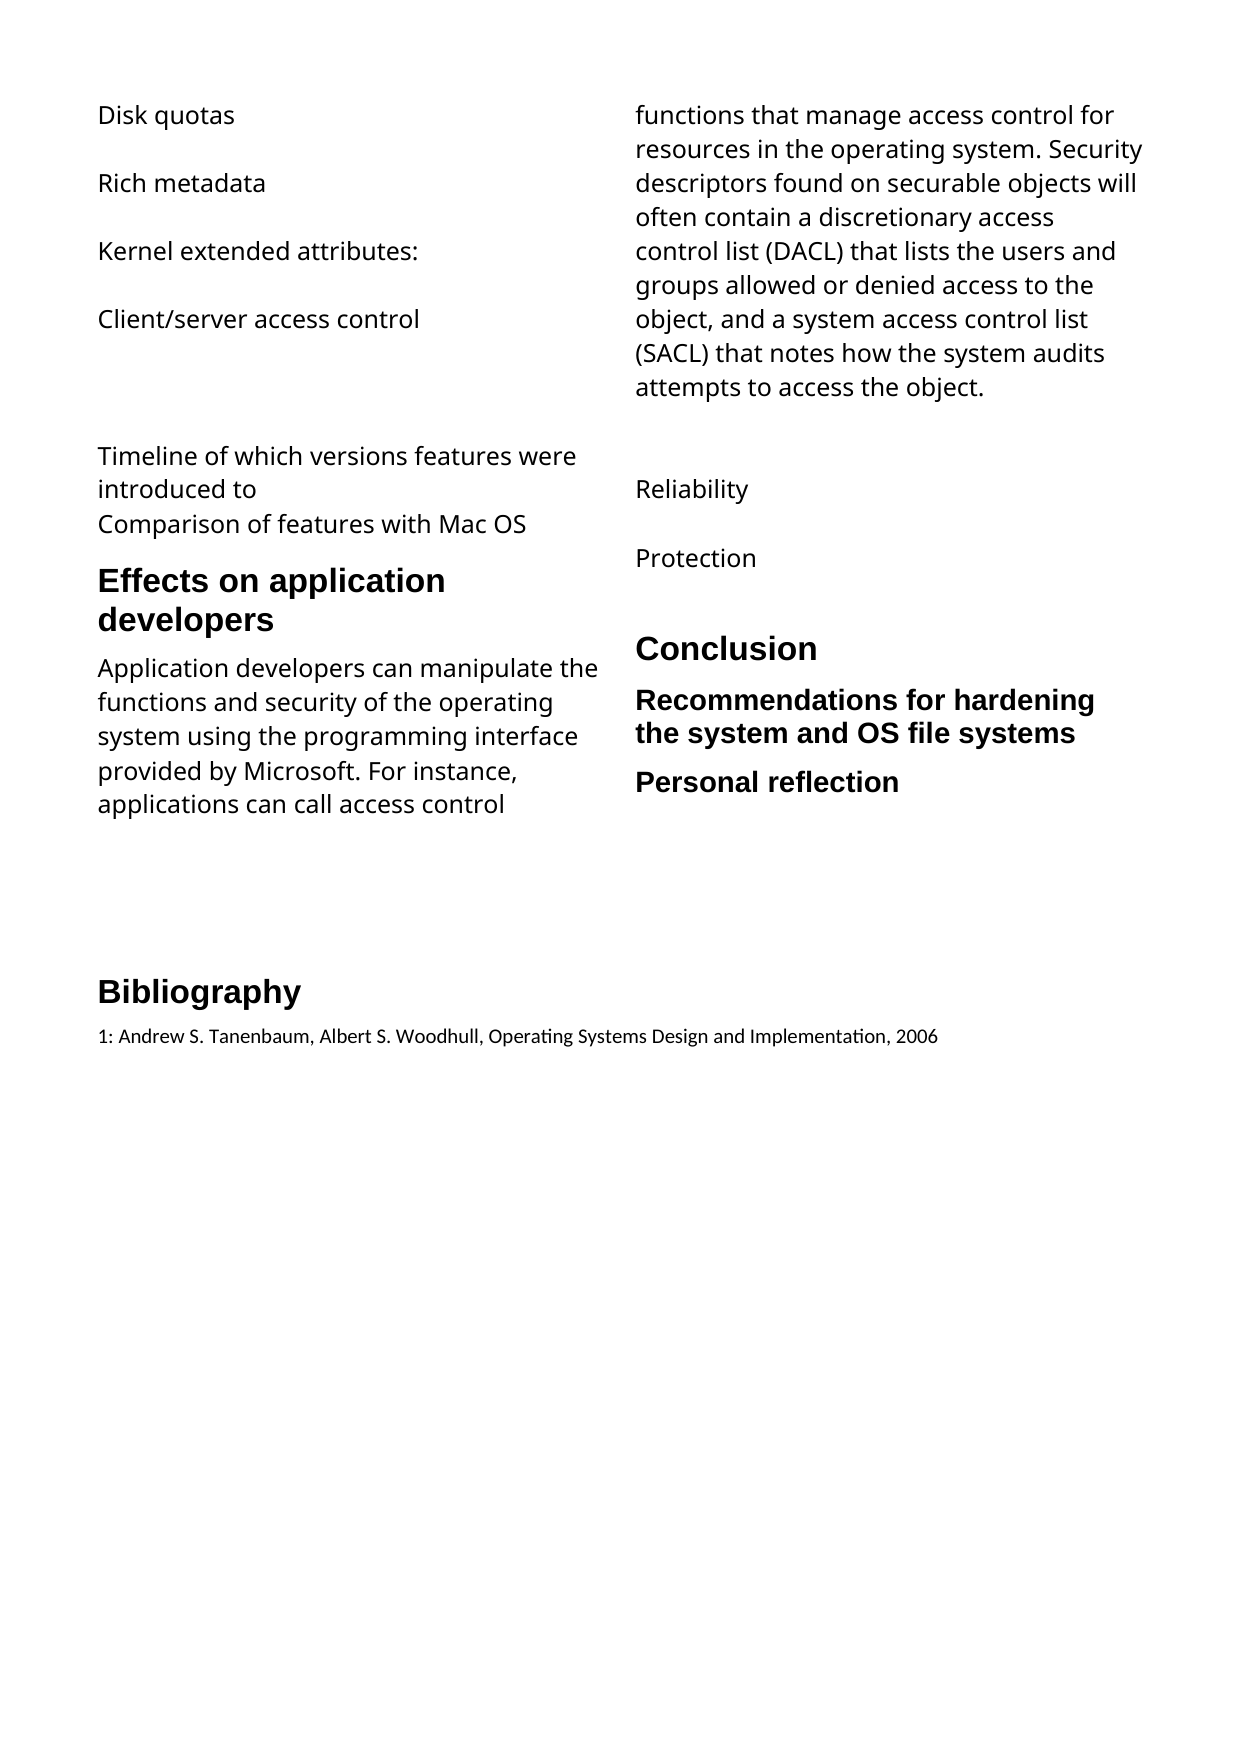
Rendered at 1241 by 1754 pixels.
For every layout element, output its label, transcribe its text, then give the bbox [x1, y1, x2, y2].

subtitle Personal reflection [635, 764, 1143, 798]
text Disk quotas [97, 97, 605, 132]
text Client/server access control [97, 302, 605, 336]
text functions that manage access control for resources in the operating system. Security descriptors found on securable objects will often contain a discretionary access control list (DACL) that lists the users and groups allowed or denied access to the object, and a system access control list (SACL) that notes how the system audits attempts to access the object. [635, 97, 1143, 404]
subtitle Effects on application developers [97, 561, 605, 638]
text Kernel extended attributes: [97, 234, 605, 268]
text Timeline of which versions features were introduced to [97, 438, 605, 506]
text Comparison of features with Mac OS [97, 506, 605, 540]
text Application developers can manipulate the functions and security of the operating system using the programming interface provided by Microsoft. For instance, applications can call access control [97, 651, 605, 821]
text Rich metadata [97, 166, 605, 200]
text Reliability [635, 472, 1143, 506]
text Protection [635, 540, 1143, 574]
subtitle Recommendations for hardening the system and OS file systems [635, 682, 1143, 750]
subtitle Conclusion [635, 629, 1143, 668]
subtitle Bibliography [97, 972, 1143, 1011]
text 1: Andrew S. Tanenbaum, Albert S. Woodhull, Operating Systems Design and Implementation, 2006 [97, 1023, 1143, 1048]
